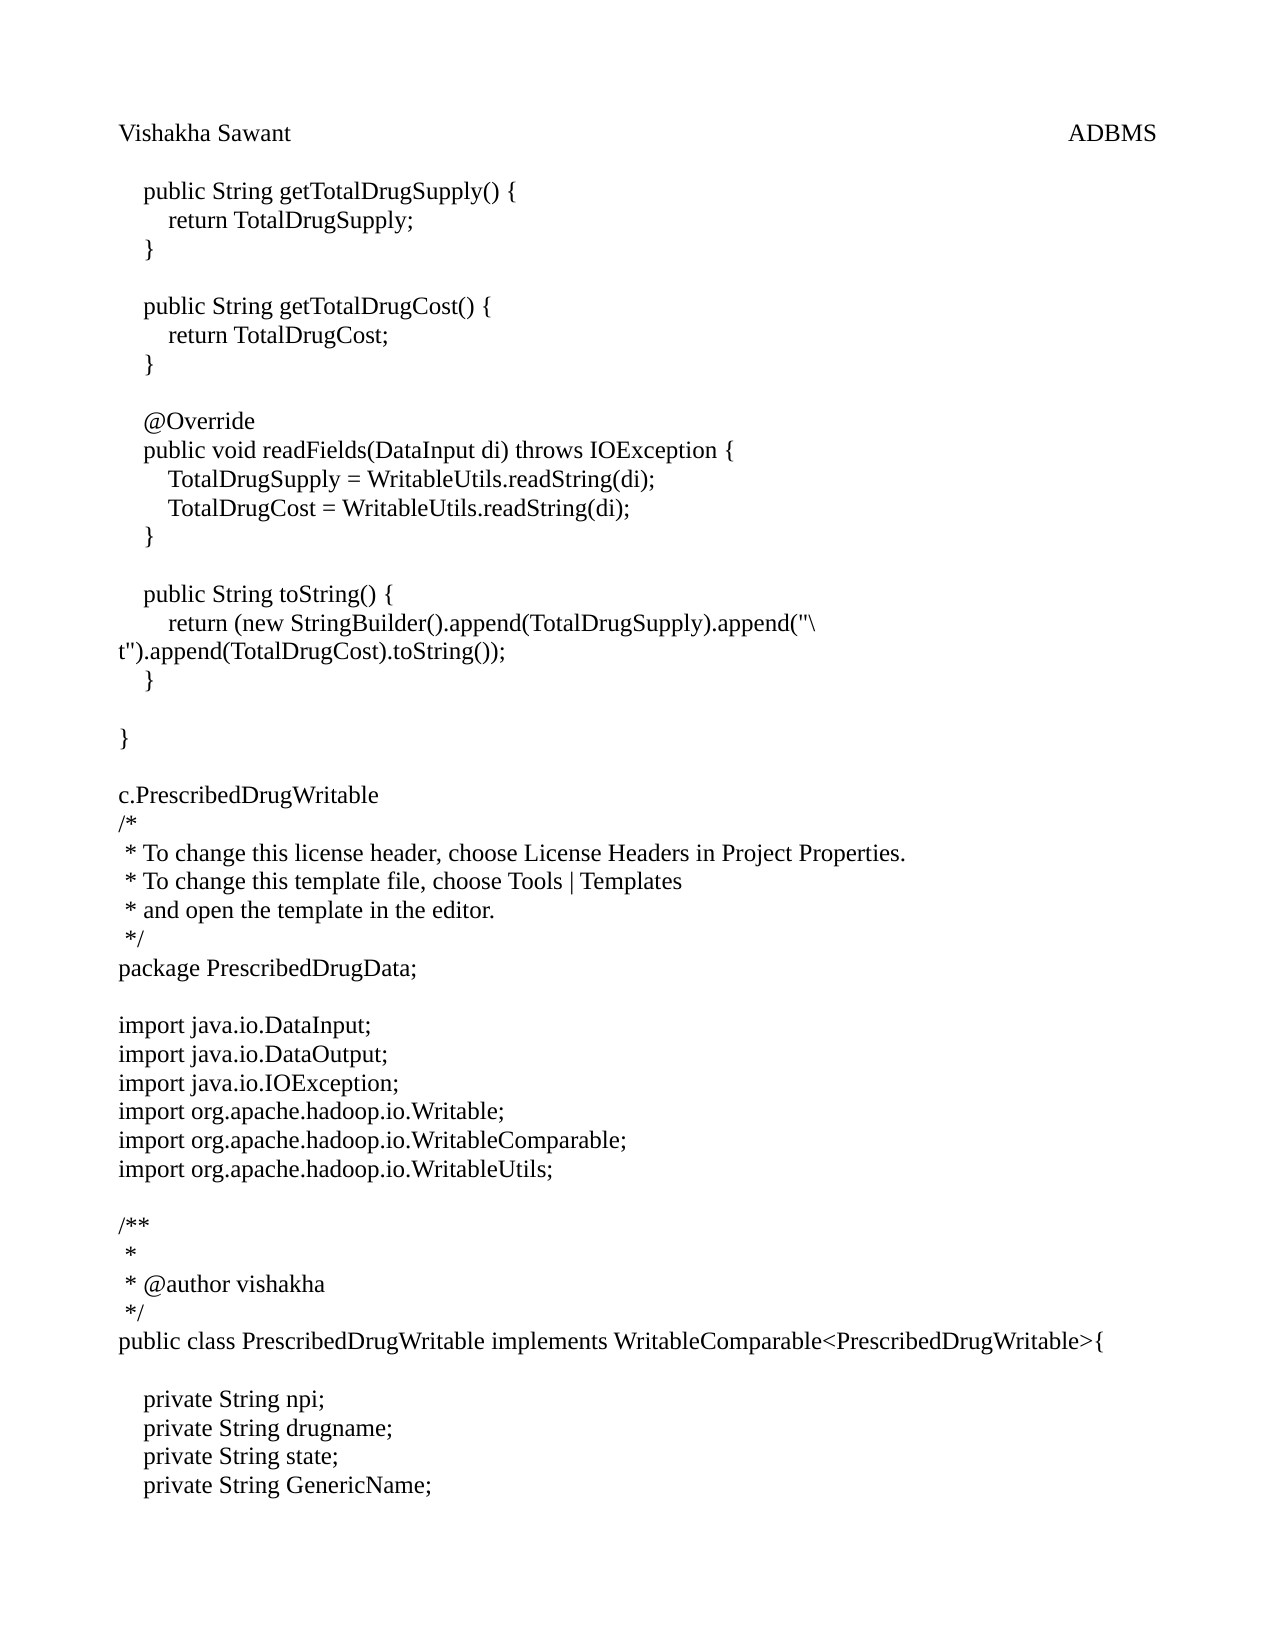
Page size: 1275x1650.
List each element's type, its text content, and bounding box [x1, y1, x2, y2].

list } [118, 521, 1157, 550]
list @Override [118, 406, 1157, 435]
list private String state; [118, 1441, 1157, 1470]
list public String toString() { [118, 579, 1157, 608]
list import org.apache.hadoop.io.WritableUtils; [118, 1154, 1157, 1183]
list * To change this template file, choose Tools | Templates [118, 866, 1157, 895]
list private String drugname; [118, 1413, 1157, 1441]
list import java.io.IOException; [118, 1068, 1157, 1096]
list } [118, 234, 1157, 263]
list } [118, 665, 1157, 694]
list } [118, 723, 1157, 751]
list public String getTotalDrugSupply() { [118, 176, 1157, 205]
list */ [118, 1298, 1157, 1326]
list /** [118, 1211, 1157, 1240]
list import java.io.DataInput; [118, 1010, 1157, 1039]
list public String getTotalDrugCost() { [118, 291, 1157, 320]
list * and open the template in the editor. [118, 895, 1157, 924]
list public void readFields(DataInput di) throws IOException { [118, 435, 1157, 464]
list private String GenericName; [118, 1470, 1157, 1499]
list * To change this license header, choose License Headers in Project Properties. [118, 838, 1157, 866]
list private String npi; [118, 1384, 1157, 1413]
list import org.apache.hadoop.io.Writable; [118, 1096, 1157, 1125]
list return (new StringBuilder().append(TotalDrugSupply).append("\t").append(TotalDrugCost).toString()); [118, 608, 1157, 665]
list } [118, 349, 1157, 378]
list return TotalDrugSupply; [118, 205, 1157, 234]
list * [118, 1240, 1157, 1269]
list TotalDrugSupply = WritableUtils.readString(di); [118, 464, 1157, 493]
list return TotalDrugCost; [118, 320, 1157, 349]
list */ [118, 924, 1157, 953]
list /* [118, 809, 1157, 838]
list import org.apache.hadoop.io.WritableComparable; [118, 1125, 1157, 1154]
list c.PrescribedDrugWritable [118, 780, 1157, 809]
list import java.io.DataOutput; [118, 1039, 1157, 1068]
list TotalDrugCost = WritableUtils.readString(di); [118, 493, 1157, 521]
list * @author vishakha [118, 1269, 1157, 1298]
list package PrescribedDrugData; [118, 953, 1157, 981]
list public class PrescribedDrugWritable implements WritableComparable<PrescribedDrugWritable>{ [118, 1326, 1157, 1355]
